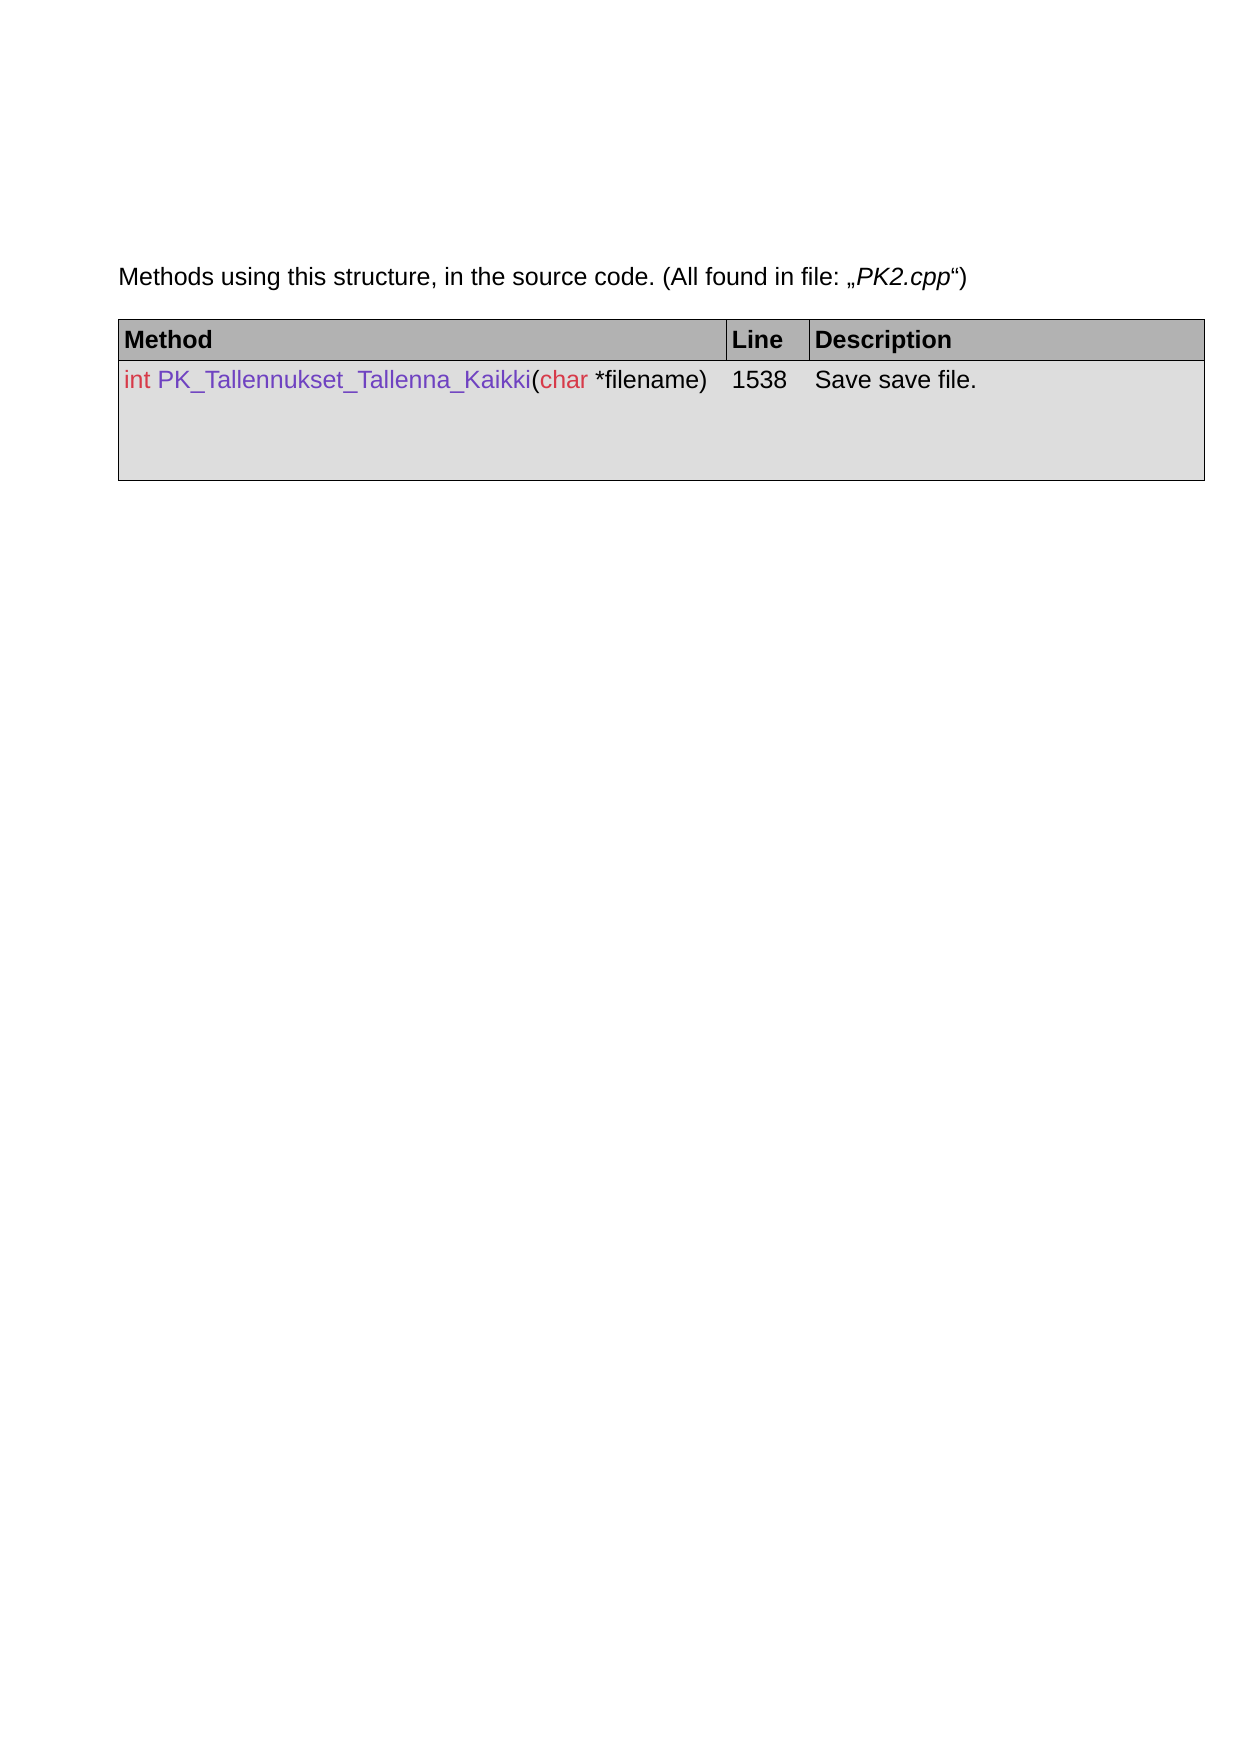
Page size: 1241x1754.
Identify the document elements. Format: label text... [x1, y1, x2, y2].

table_header Method [119, 320, 726, 360]
table_cell [726, 440, 809, 480]
table_cell [119, 400, 726, 440]
table_header Line [727, 320, 809, 360]
table_cell [809, 440, 1204, 480]
table_header Description [810, 320, 1204, 360]
text Methods using this structure, in the source code. (All found in file: „PK2.cpp“) [118, 262, 1122, 291]
table_cell [726, 400, 809, 440]
table_cell Save save file. [809, 361, 1204, 400]
table_cell int PK_Tallennukset_Tallenna_Kaikki(char *filename) [119, 361, 726, 400]
table_cell [809, 400, 1204, 440]
table_cell 1538 [726, 361, 809, 400]
table_cell [119, 440, 726, 480]
